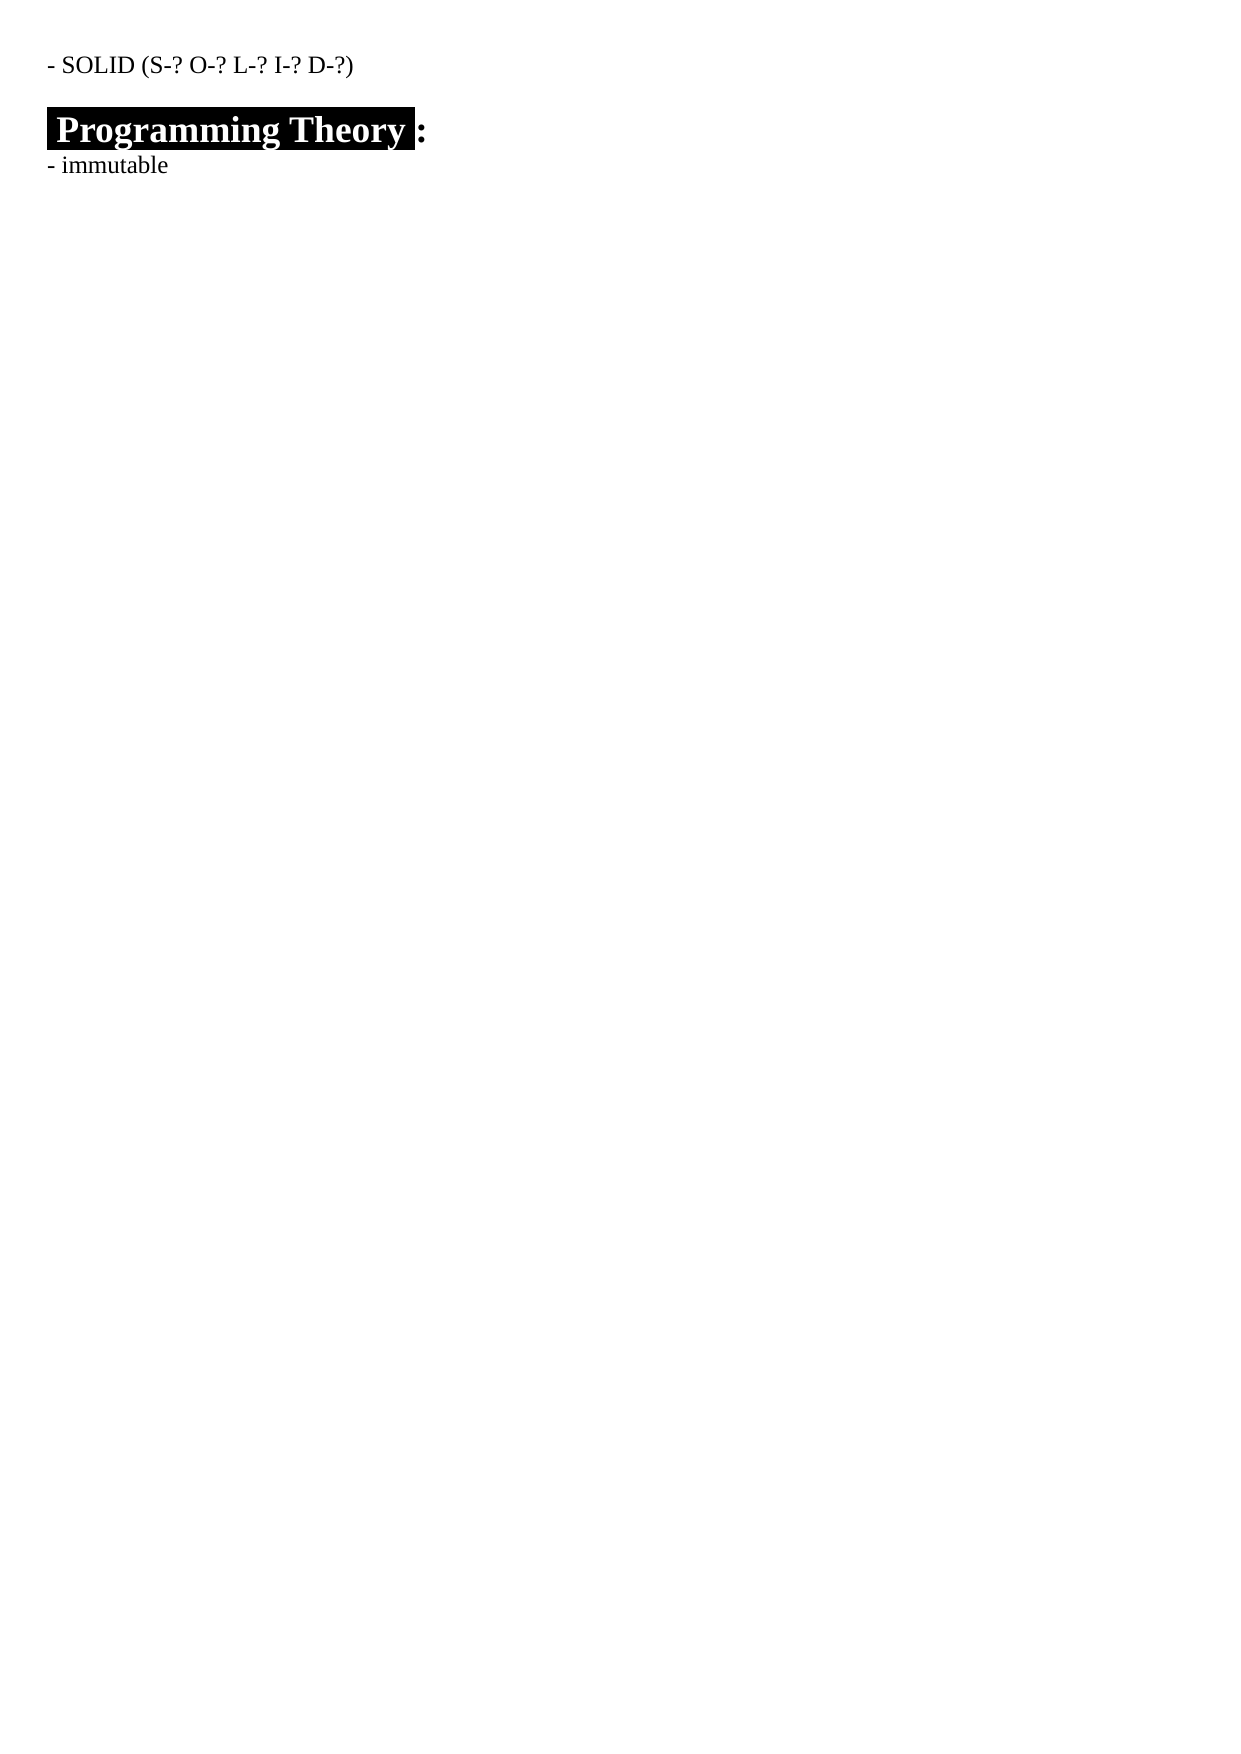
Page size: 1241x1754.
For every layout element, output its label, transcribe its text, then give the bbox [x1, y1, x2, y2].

text Programming Theory : [47, 107, 1200, 150]
text - immutable [47, 150, 1200, 179]
text - SOLID (S-? O-? L-? I-? D-?) [47, 50, 1200, 78]
